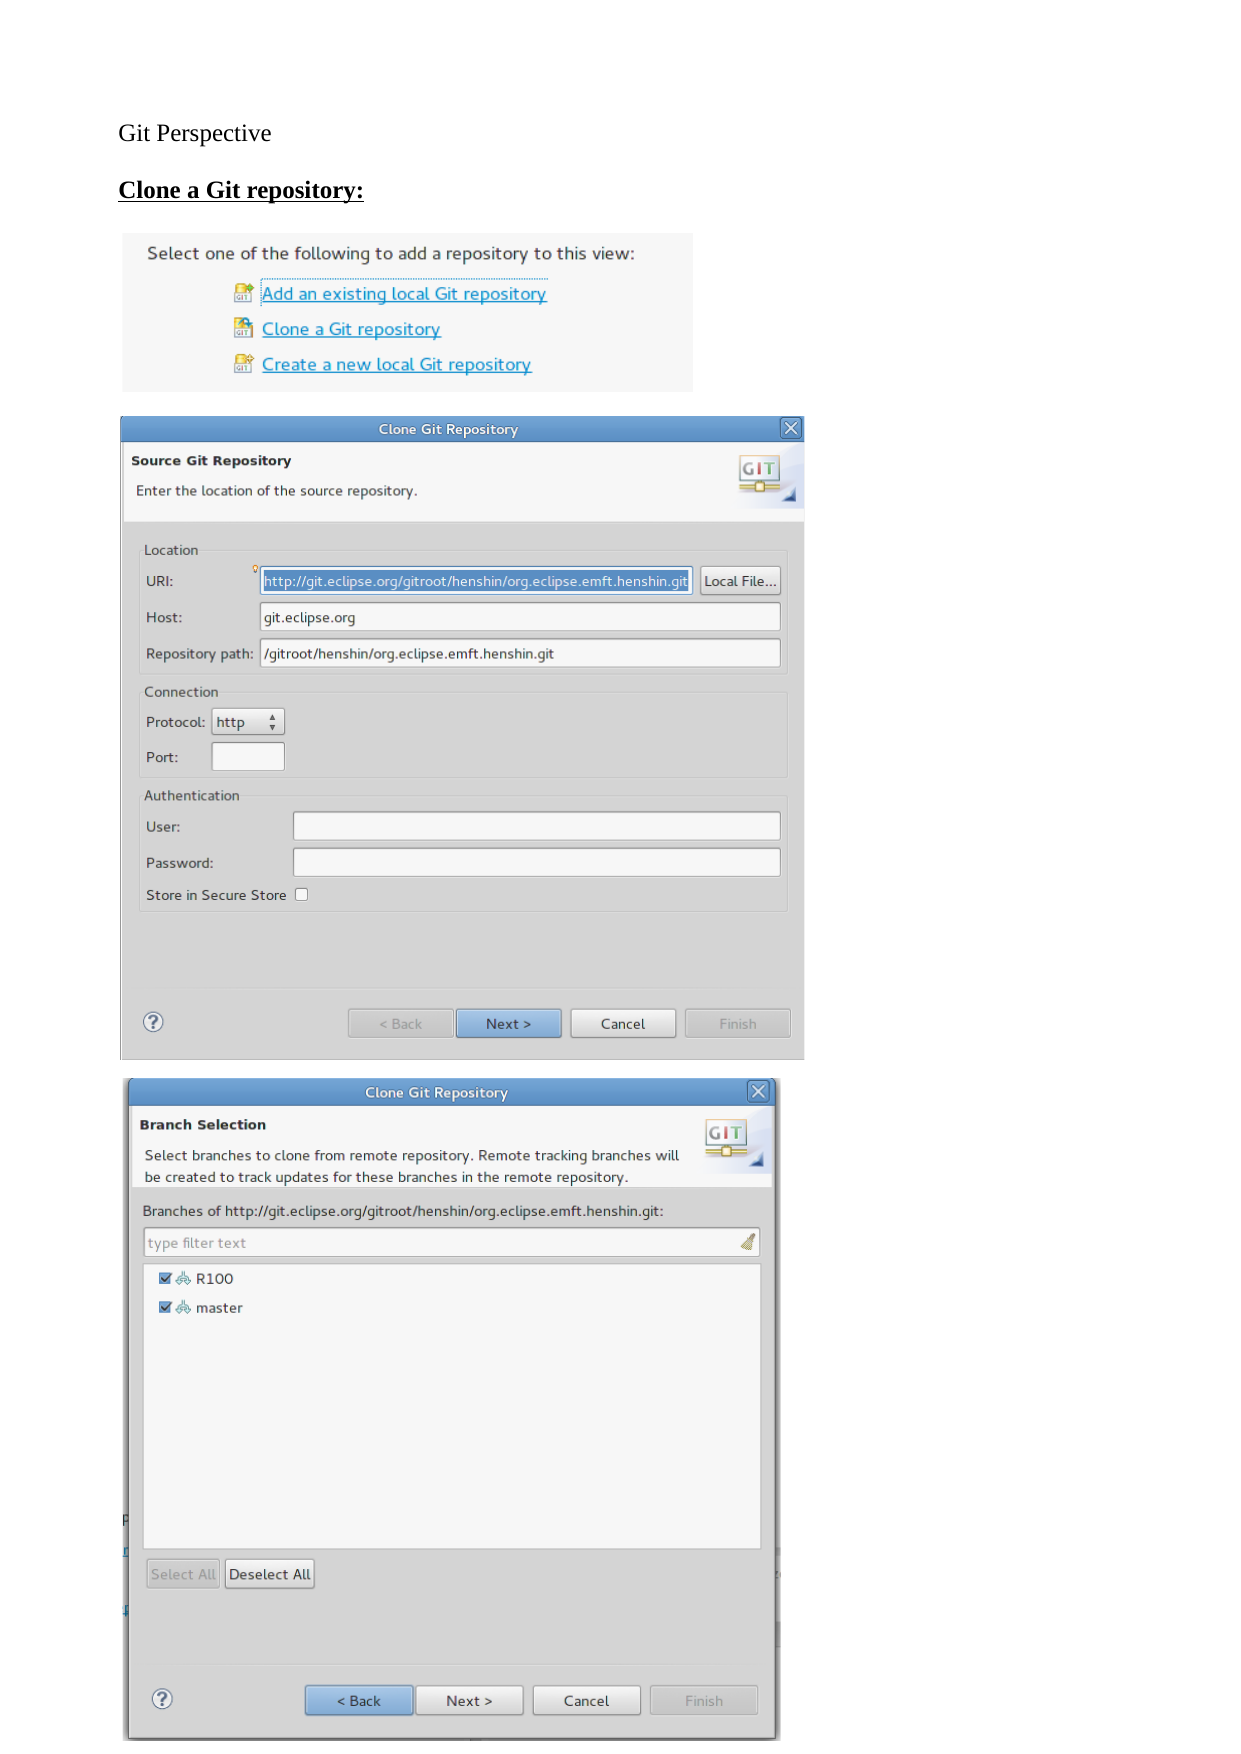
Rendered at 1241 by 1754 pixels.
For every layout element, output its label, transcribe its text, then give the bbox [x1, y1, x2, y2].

picture [122, 233, 693, 392]
picture [122, 1078, 781, 1741]
text Clone a Git repository: [118, 176, 1122, 204]
text Git Perspective [118, 118, 1122, 147]
picture [120, 416, 805, 1060]
